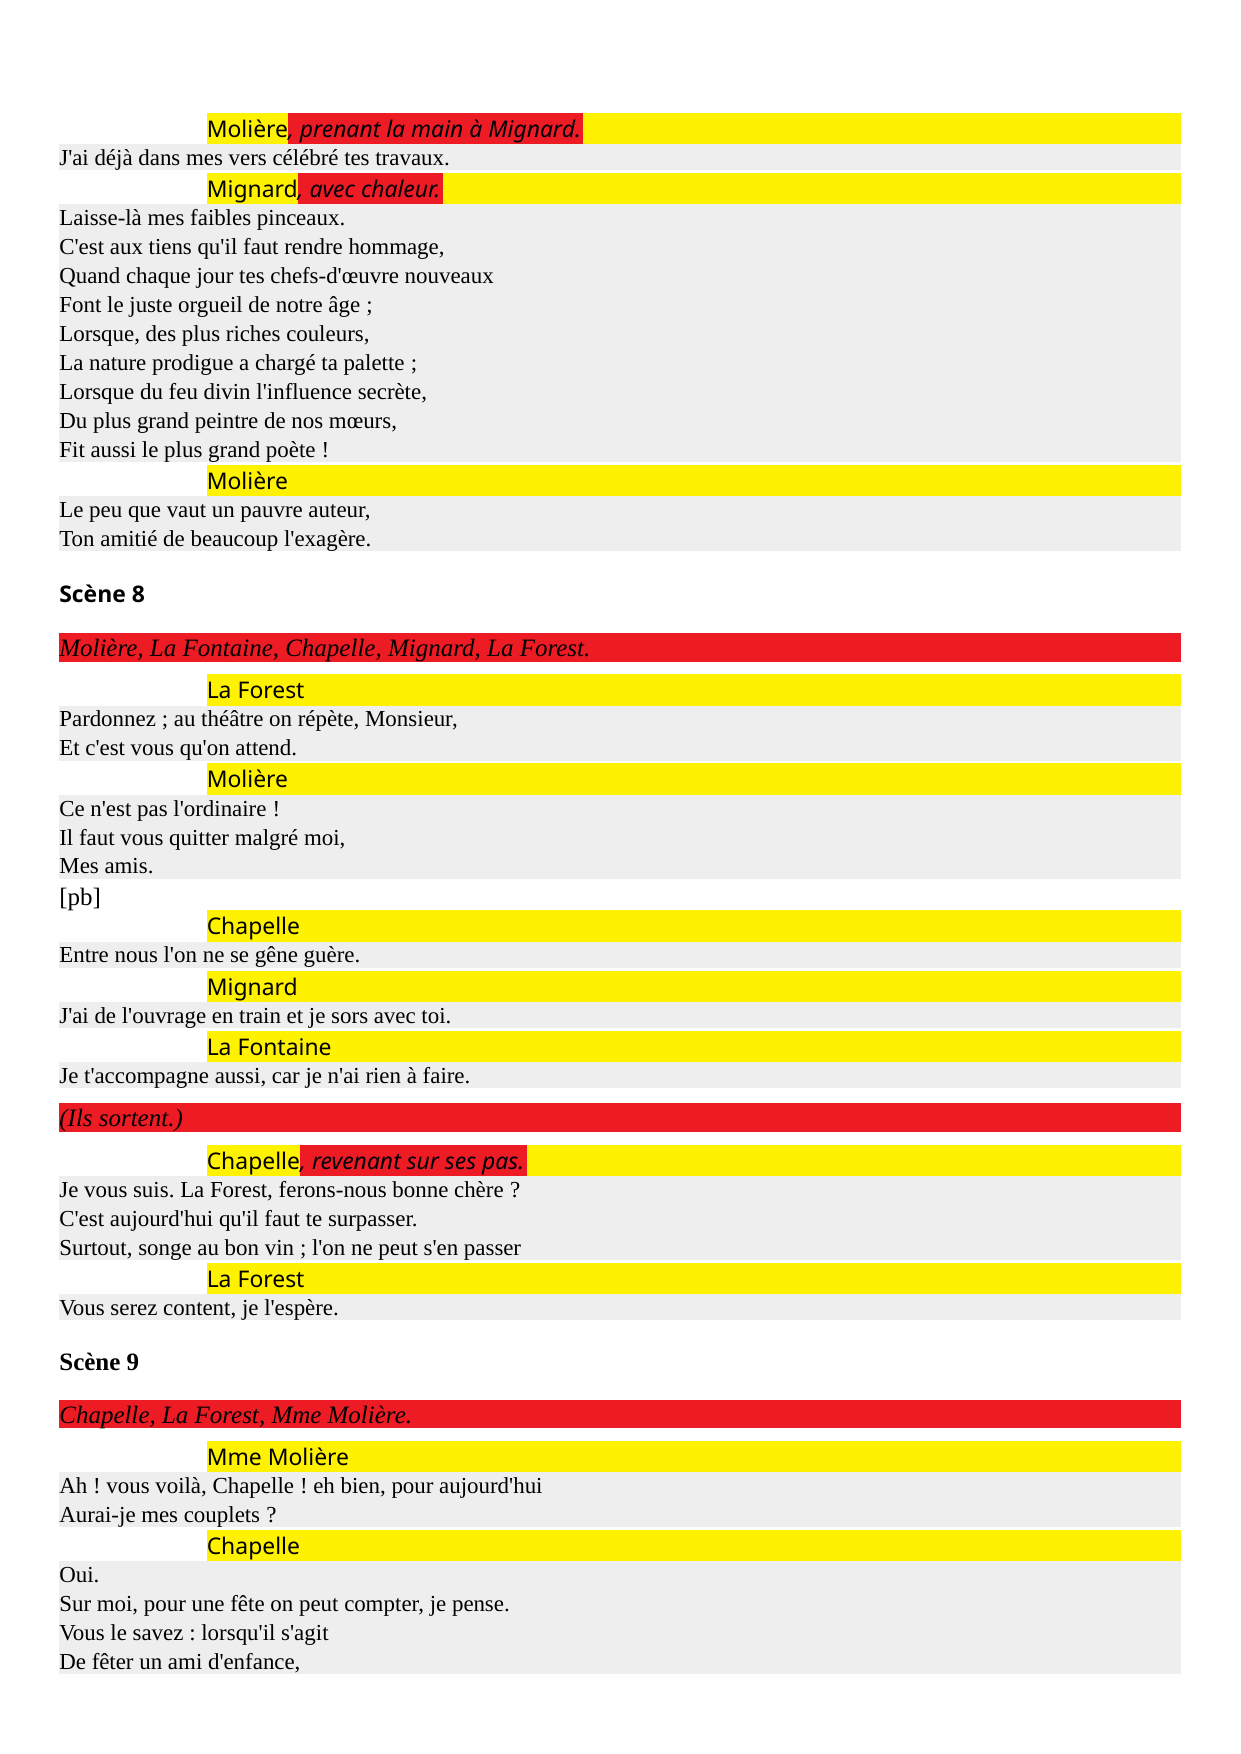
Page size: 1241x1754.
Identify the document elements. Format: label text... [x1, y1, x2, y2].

text Molière, prenant la main à Mignard. [583, 113, 1181, 144]
text Lorsque, des plus riches couleurs, [59, 320, 1181, 346]
text Je vous suis. La Forest, ferons-nous bonne chère ? [59, 1176, 1181, 1202]
text Et c'est vous qu'on attend. [59, 734, 1181, 761]
text Quand chaque jour tes chefs-d'œuvre nouveaux [59, 262, 1181, 288]
text Lorsque du feu divin l'influence secrète, [59, 378, 1181, 404]
subtitle Scène 8 [59, 577, 1181, 609]
text Ah ! vous voilà, Chapelle ! eh bien, pour aujourd'hui [59, 1472, 1181, 1498]
text Chapelle, revenant sur ses pas. [207, 1145, 300, 1176]
text Ton amitié de beaucoup l'exagère. [59, 525, 1181, 551]
text C'est aux tiens qu'il faut rendre hommage, [59, 233, 1181, 259]
text Mignard, avec chaleur. [443, 173, 1181, 204]
text Molière, La Fontaine, Chapelle, Mignard, La Forest. [59, 633, 1181, 662]
text J'ai déjà dans mes vers célébré tes travaux. [59, 144, 1181, 170]
text Chapelle, revenant sur ses pas. [527, 1145, 1181, 1176]
text Il faut vous quitter malgré moi, [59, 824, 1181, 850]
text Font le juste orgueil de notre âge ; [59, 291, 1181, 317]
text J'ai de l'ouvrage en train et je sors avec toi. [59, 1002, 1181, 1028]
text Pardonnez ; au théâtre on répète, Monsieur, [59, 706, 1181, 732]
text Je t'accompagne aussi, car je n'ai rien à faire. [59, 1062, 1181, 1088]
text Molière [207, 763, 1181, 795]
text Du plus grand peintre de nos mœurs, [59, 407, 1181, 433]
text Le peu que vaut un pauvre auteur, [59, 496, 1181, 522]
text La nature prodigue a chargé ta palette ; [59, 349, 1181, 375]
text Aurai-je mes couplets ? [59, 1501, 1181, 1527]
text Molière, prenant la main à Mignard. [207, 113, 288, 144]
text Laisse-là mes faibles pinceaux. [59, 204, 1181, 230]
text Mes amis. [59, 853, 1181, 879]
text Oui. [59, 1561, 1181, 1588]
text La Forest [207, 1263, 1181, 1294]
text Chapelle, La Forest, Mme Molière. [59, 1400, 1181, 1428]
text Entre nous l'on ne se gêne guère. [59, 942, 1181, 968]
text Molière [207, 465, 1181, 496]
text Vous le savez : lorsqu'il s'agit [59, 1619, 1181, 1646]
text Mme Molière [207, 1441, 1181, 1472]
text De fêter un ami d'enfance, [59, 1648, 1181, 1674]
text Surtout, songe au bon vin ; l'on ne peut s'en passer [59, 1234, 1181, 1260]
text Fit aussi le plus grand poète ! [59, 436, 1181, 462]
text La Forest [207, 674, 1181, 706]
text (Ils sortent.) [59, 1103, 1181, 1132]
text Mignard [207, 971, 1181, 1002]
text Chapelle [207, 1530, 1181, 1561]
text [pb] [59, 882, 1181, 910]
text Sur moi, pour une fête on peut compter, je pense. [59, 1590, 1181, 1617]
text La Fontaine [207, 1031, 1181, 1062]
text C'est aujourd'hui qu'il faut te surpasser. [59, 1205, 1181, 1231]
text Chapelle [207, 910, 1181, 942]
text Mignard, avec chaleur. [207, 173, 298, 204]
text Ce n'est pas l'ordinaire ! [59, 795, 1181, 821]
subtitle Scène 9 [59, 1347, 1181, 1375]
text Vous serez content, je l'espère. [59, 1294, 1181, 1320]
